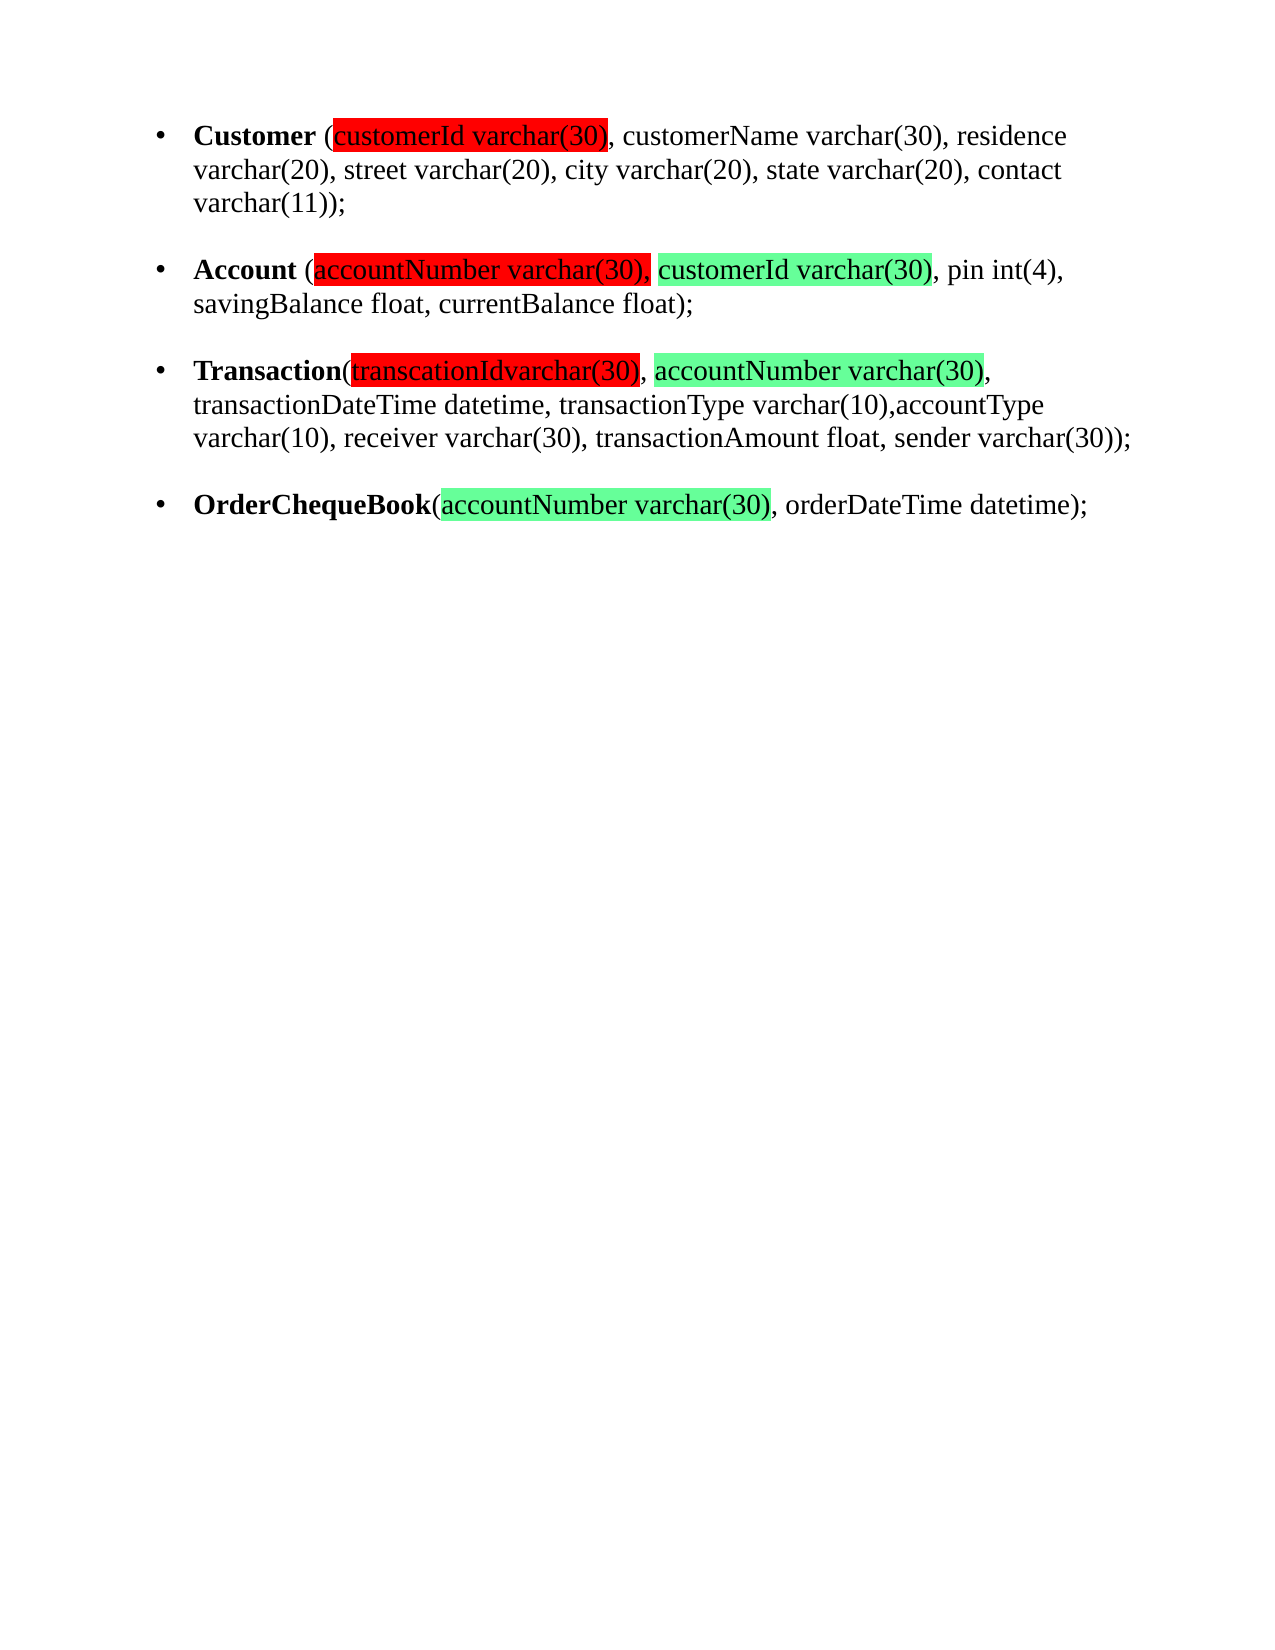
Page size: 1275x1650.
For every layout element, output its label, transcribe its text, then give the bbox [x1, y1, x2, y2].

list OrderChequeBook(accountNumber varchar(30), orderDateTime datetime); [156, 487, 1157, 521]
list Transaction(transcationIdvarchar(30), accountNumber varchar(30), transactionDateTime datetime, transactionType varchar(10),accountType varchar(10), receiver varchar(30), transactionAmount float, sender varchar(30)); [156, 353, 1157, 454]
list Account (accountNumber varchar(30), customerId varchar(30), pin int(4), savingBalance float, currentBalance float); [156, 252, 1157, 319]
list Customer (customerId varchar(30), customerName varchar(30), residence varchar(20), street varchar(20), city varchar(20), state varchar(20), contact varchar(11)); [156, 118, 1157, 219]
